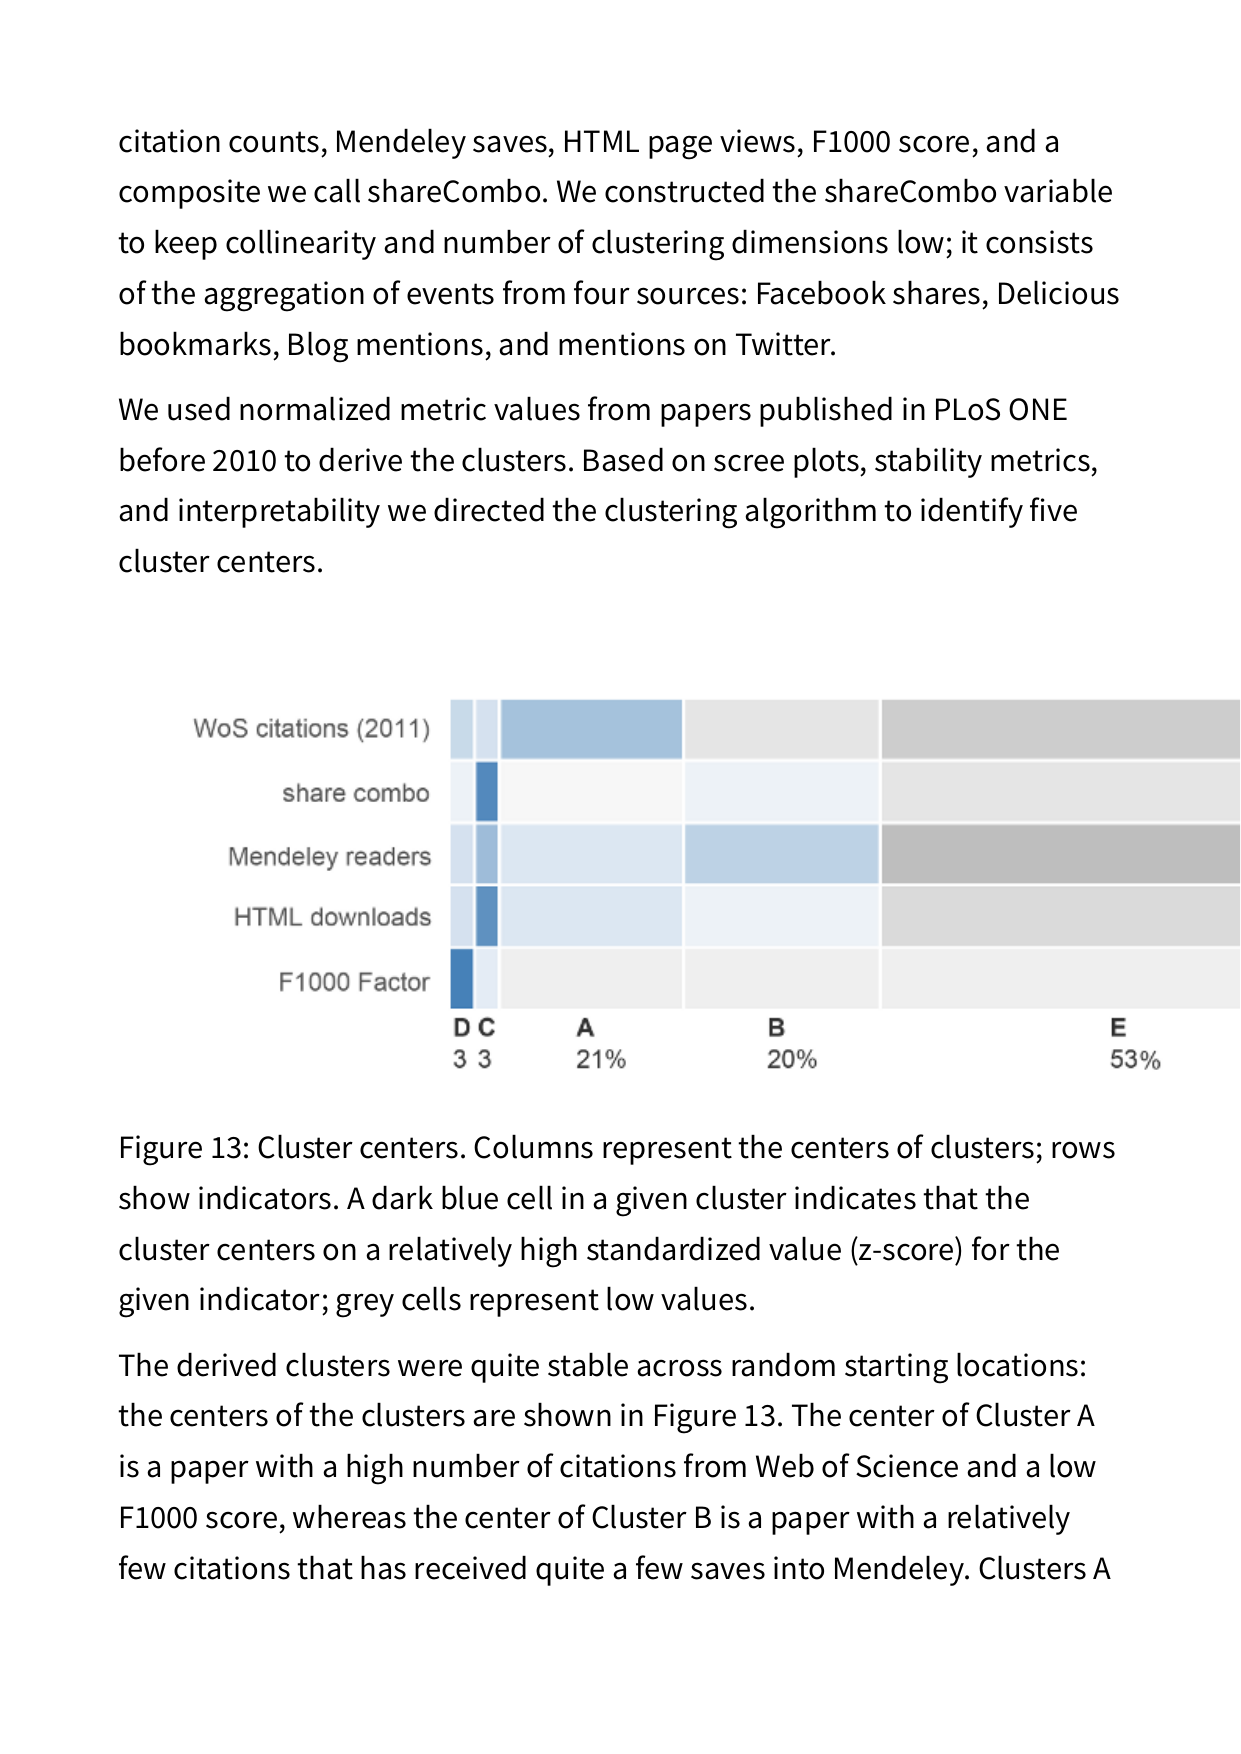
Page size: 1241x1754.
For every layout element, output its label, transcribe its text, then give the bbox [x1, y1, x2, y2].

text The derived clusters were quite stable across random starting locations: the centers of the clusters are shown in Figure 13. The center of Cluster A is a paper with a high number of citations from Web of Science and a low F1000 score, whereas the center of Cluster B is a paper with a relatively few citations that has received quite a few saves into Mendeley. Clusters A [118, 1342, 1122, 1587]
picture [118, 603, 1241, 1117]
text We used normalized metric values from papers published in PLoS ONE before 2010 to derive the clusters. Based on scree plots, stability metrics, and interpretability we directed the clustering algorithm to identify five cluster centers. [118, 386, 1122, 581]
text Figure 13: Cluster centers. Columns represent the centers of clusters; rows show indicators. A dark blue cell in a given cluster indicates that the cluster centers on a relatively high standardized value (z-score) for the given indicator; grey cells represent low values. [118, 1117, 1122, 1319]
text citation counts, Mendeley saves, HTML page views, F1000 score, and a composite we call shareCombo. We constructed the shareCombo variable to keep collinearity and number of clustering dimensions low; it consists of the aggregation of events from four sources: Facebook shares, Delicious bookmarks, Blog mentions, and mentions on Twitter. [118, 118, 1122, 363]
